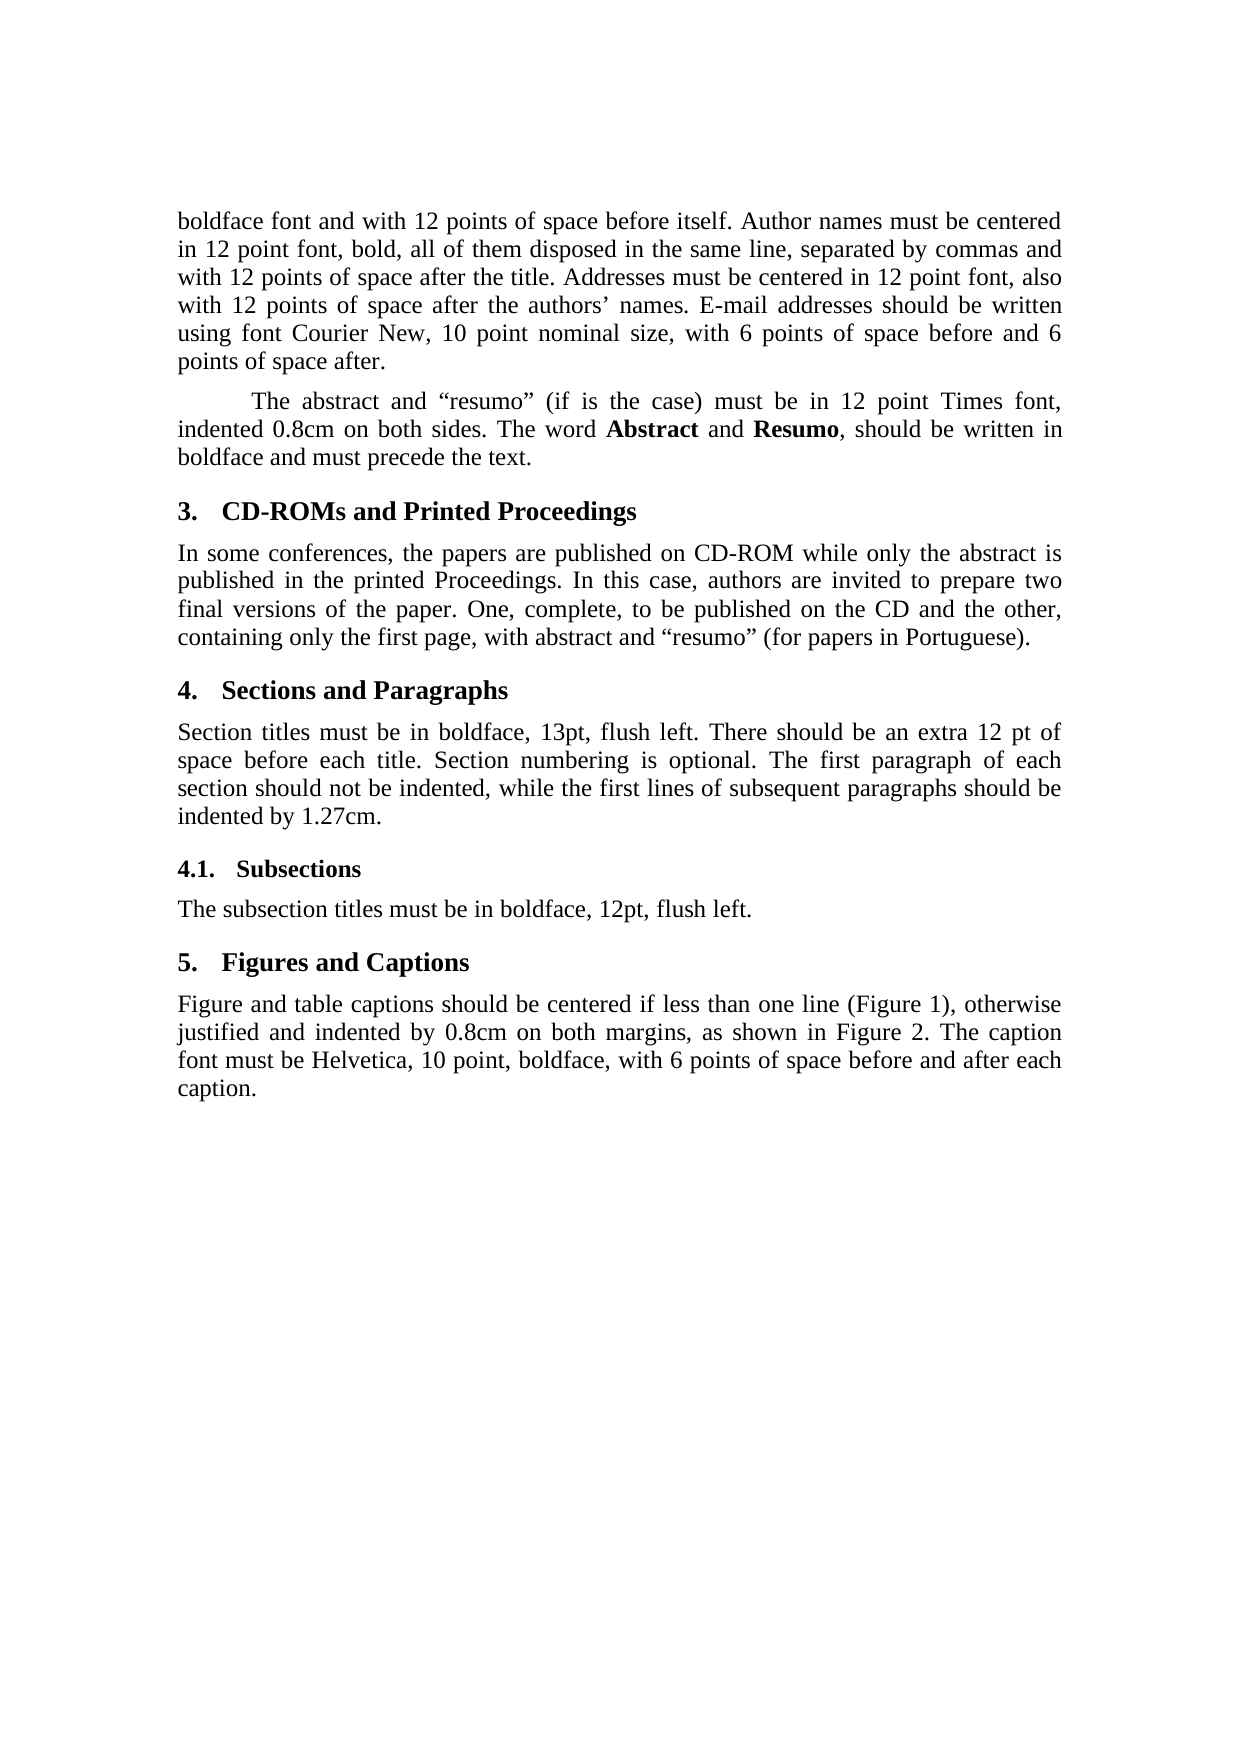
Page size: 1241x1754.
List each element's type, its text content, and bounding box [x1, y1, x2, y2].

text boldface font and with 12 points of space before itself. Author names must be centered in 12 point font, bold, all of them disposed in the same line, separated by commas and with 12 points of space after the title. Addresses must be centered in 12 point font, also with 12 points of space after the authors’ names. E-mail addresses should be written using font Courier New, 10 point nominal size, with 6 points of space before and 6 points of space after. [177, 207, 1063, 375]
text The subsection titles must be in boldface, 12pt, flush left. [177, 895, 1063, 923]
text Section titles must be in boldface, 13pt, flush left. There should be an extra 12 pt of space before each title. Section numbering is optional. The first paragraph of each section should not be indented, while the first lines of subsequent paragraphs should be indented by 1.27cm. [177, 718, 1063, 830]
text Figure and table captions should be centered if less than one line (Figure 1), otherwise justified and indented by 0.8cm on both margins, as shown in Figure 2. The caption font must be Helvetica, 10 point, boldface, with 6 points of space before and after each caption. [177, 990, 1063, 1102]
text The abstract and “resumo” (if is the case) must be in 12 point Times font, indented 0.8cm on both sides. The word Abstract and Resumo, should be written in boldface and must precede the text. [177, 387, 1063, 471]
text In some conferences, the papers are published on CD-ROM while only the abstract is published in the printed Proceedings. In this case, authors are invited to prepare two final versions of the paper. One, complete, to be published on the CD and the other, containing only the first page, with abstract and “resumo” (for papers in Portuguese). [177, 538, 1063, 651]
title Sections and Paragraphs [177, 675, 1063, 705]
title Subsections [177, 854, 1063, 883]
title Figures and Captions [177, 948, 1063, 978]
title CD-ROMs and Printed Proceedings [177, 496, 1063, 526]
